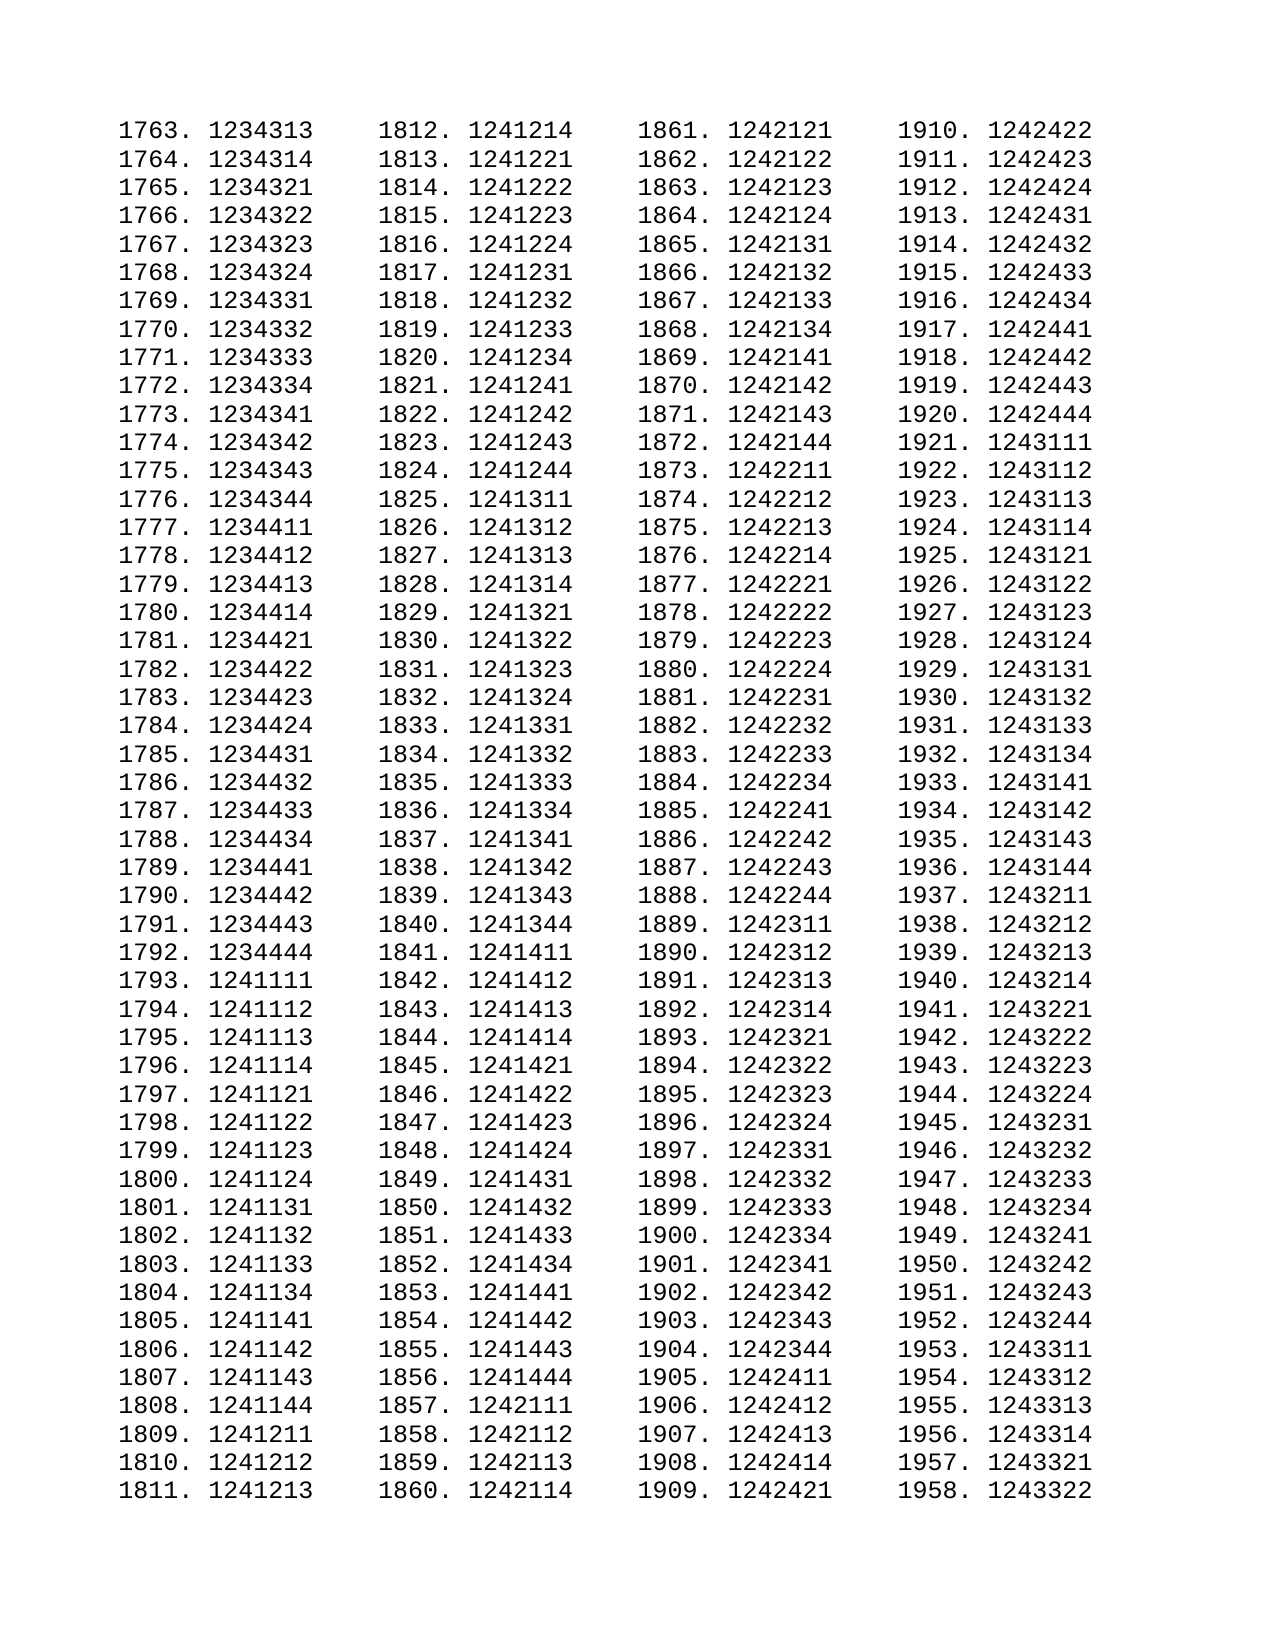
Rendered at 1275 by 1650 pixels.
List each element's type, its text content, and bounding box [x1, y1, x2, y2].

text 1941. 1243221 [897, 996, 1157, 1025]
text 1877. 1242221 [637, 571, 897, 600]
text 1840. 1241344 [378, 911, 637, 940]
text 1864. 1242124 [637, 203, 897, 231]
text 1816. 1241224 [378, 231, 637, 260]
text 1898. 1242332 [637, 1166, 897, 1195]
text 1765. 1234321 [118, 175, 378, 203]
text 1794. 1241112 [118, 996, 378, 1025]
text 1936. 1243144 [897, 855, 1157, 883]
text 1893. 1242321 [637, 1025, 897, 1053]
text 1917. 1242441 [897, 316, 1157, 345]
text 1813. 1241221 [378, 146, 637, 175]
text 1905. 1242411 [637, 1365, 897, 1393]
text 1863. 1242123 [637, 175, 897, 203]
text 1873. 1242211 [637, 458, 897, 486]
text 1854. 1241442 [378, 1308, 637, 1336]
text 1814. 1241222 [378, 175, 637, 203]
text 1788. 1234434 [118, 826, 378, 855]
text 1884. 1242234 [637, 770, 897, 798]
text 1767. 1234323 [118, 231, 378, 260]
text 1895. 1242323 [637, 1081, 897, 1110]
text 1939. 1243213 [897, 940, 1157, 968]
text 1786. 1234432 [118, 770, 378, 798]
text 1805. 1241141 [118, 1308, 378, 1336]
text 1811. 1241213 [118, 1478, 378, 1506]
text 1951. 1243243 [897, 1280, 1157, 1308]
text 1942. 1243222 [897, 1025, 1157, 1053]
text 1789. 1234441 [118, 855, 378, 883]
text 1904. 1242344 [637, 1336, 897, 1365]
text 1800. 1241124 [118, 1166, 378, 1195]
text 1867. 1242133 [637, 288, 897, 316]
text 1945. 1243231 [897, 1110, 1157, 1138]
text 1911. 1242423 [897, 146, 1157, 175]
text 1769. 1234331 [118, 288, 378, 316]
text 1910. 1242422 [897, 118, 1157, 146]
text 1924. 1243114 [897, 515, 1157, 543]
text 1922. 1243112 [897, 458, 1157, 486]
text 1892. 1242314 [637, 996, 897, 1025]
text 1850. 1241432 [378, 1195, 637, 1223]
text 1778. 1234412 [118, 543, 378, 571]
text 1872. 1242144 [637, 430, 897, 458]
text 1820. 1241234 [378, 345, 637, 373]
text 1925. 1243121 [897, 543, 1157, 571]
text 1845. 1241421 [378, 1053, 637, 1081]
text 1889. 1242311 [637, 911, 897, 940]
text 1914. 1242432 [897, 231, 1157, 260]
text 1938. 1243212 [897, 911, 1157, 940]
text 1908. 1242414 [637, 1450, 897, 1478]
text 1771. 1234333 [118, 345, 378, 373]
text 1950. 1243242 [897, 1251, 1157, 1280]
text 1943. 1243223 [897, 1053, 1157, 1081]
text 1784. 1234424 [118, 713, 378, 741]
text 1958. 1243322 [897, 1478, 1157, 1506]
text 1885. 1242241 [637, 798, 897, 826]
text 1841. 1241411 [378, 940, 637, 968]
text 1912. 1242424 [897, 175, 1157, 203]
text 1954. 1243312 [897, 1365, 1157, 1393]
text 1957. 1243321 [897, 1450, 1157, 1478]
text 1847. 1241423 [378, 1110, 637, 1138]
text 1870. 1242142 [637, 373, 897, 401]
text 1876. 1242214 [637, 543, 897, 571]
text 1853. 1241441 [378, 1280, 637, 1308]
text 1916. 1242434 [897, 288, 1157, 316]
text 1826. 1241312 [378, 515, 637, 543]
text 1871. 1242143 [637, 401, 897, 430]
text 1803. 1241133 [118, 1251, 378, 1280]
text 1802. 1241132 [118, 1223, 378, 1251]
text 1948. 1243234 [897, 1195, 1157, 1223]
text 1913. 1242431 [897, 203, 1157, 231]
text 1821. 1241241 [378, 373, 637, 401]
text 1902. 1242342 [637, 1280, 897, 1308]
text 1907. 1242413 [637, 1421, 897, 1450]
text 1879. 1242223 [637, 628, 897, 656]
text 1883. 1242233 [637, 741, 897, 770]
text 1773. 1234341 [118, 401, 378, 430]
text 1827. 1241313 [378, 543, 637, 571]
text 1919. 1242443 [897, 373, 1157, 401]
text 1940. 1243214 [897, 968, 1157, 996]
text 1783. 1234423 [118, 685, 378, 713]
text 1862. 1242122 [637, 146, 897, 175]
text 1878. 1242222 [637, 600, 897, 628]
text 1866. 1242132 [637, 260, 897, 288]
text 1807. 1241143 [118, 1365, 378, 1393]
text 1946. 1243232 [897, 1138, 1157, 1166]
text 1920. 1242444 [897, 401, 1157, 430]
text 1861. 1242121 [637, 118, 897, 146]
text 1887. 1242243 [637, 855, 897, 883]
text 1953. 1243311 [897, 1336, 1157, 1365]
text 1880. 1242224 [637, 656, 897, 685]
text 1915. 1242433 [897, 260, 1157, 288]
text 1947. 1243233 [897, 1166, 1157, 1195]
text 1801. 1241131 [118, 1195, 378, 1223]
text 1797. 1241121 [118, 1081, 378, 1110]
text 1890. 1242312 [637, 940, 897, 968]
text 1875. 1242213 [637, 515, 897, 543]
text 1810. 1241212 [118, 1450, 378, 1478]
text 1763. 1234313 [118, 118, 378, 146]
text 1888. 1242244 [637, 883, 897, 911]
text 1921. 1243111 [897, 430, 1157, 458]
text 1818. 1241232 [378, 288, 637, 316]
text 1928. 1243124 [897, 628, 1157, 656]
text 1806. 1241142 [118, 1336, 378, 1365]
text 1894. 1242322 [637, 1053, 897, 1081]
text 1896. 1242324 [637, 1110, 897, 1138]
text 1839. 1241343 [378, 883, 637, 911]
text 1900. 1242334 [637, 1223, 897, 1251]
text 1828. 1241314 [378, 571, 637, 600]
text 1776. 1234344 [118, 486, 378, 515]
text 1881. 1242231 [637, 685, 897, 713]
text 1817. 1241231 [378, 260, 637, 288]
text 1874. 1242212 [637, 486, 897, 515]
text 1791. 1234443 [118, 911, 378, 940]
text 1796. 1241114 [118, 1053, 378, 1081]
text 1781. 1234421 [118, 628, 378, 656]
text 1831. 1241323 [378, 656, 637, 685]
text 1857. 1242111 [378, 1393, 637, 1421]
text 1846. 1241422 [378, 1081, 637, 1110]
text 1849. 1241431 [378, 1166, 637, 1195]
text 1860. 1242114 [378, 1478, 637, 1506]
text 1825. 1241311 [378, 486, 637, 515]
text 1899. 1242333 [637, 1195, 897, 1223]
text 1934. 1243142 [897, 798, 1157, 826]
text 1944. 1243224 [897, 1081, 1157, 1110]
text 1836. 1241334 [378, 798, 637, 826]
text 1935. 1243143 [897, 826, 1157, 855]
text 1777. 1234411 [118, 515, 378, 543]
text 1851. 1241433 [378, 1223, 637, 1251]
text 1835. 1241333 [378, 770, 637, 798]
text 1909. 1242421 [637, 1478, 897, 1506]
text 1933. 1243141 [897, 770, 1157, 798]
text 1852. 1241434 [378, 1251, 637, 1280]
text 1774. 1234342 [118, 430, 378, 458]
text 1838. 1241342 [378, 855, 637, 883]
text 1829. 1241321 [378, 600, 637, 628]
text 1865. 1242131 [637, 231, 897, 260]
text 1832. 1241324 [378, 685, 637, 713]
text 1858. 1242112 [378, 1421, 637, 1450]
text 1809. 1241211 [118, 1421, 378, 1450]
text 1918. 1242442 [897, 345, 1157, 373]
text 1779. 1234413 [118, 571, 378, 600]
text 1834. 1241332 [378, 741, 637, 770]
text 1926. 1243122 [897, 571, 1157, 600]
text 1859. 1242113 [378, 1450, 637, 1478]
text 1837. 1241341 [378, 826, 637, 855]
text 1819. 1241233 [378, 316, 637, 345]
text 1768. 1234324 [118, 260, 378, 288]
text 1886. 1242242 [637, 826, 897, 855]
text 1856. 1241444 [378, 1365, 637, 1393]
text 1848. 1241424 [378, 1138, 637, 1166]
text 1824. 1241244 [378, 458, 637, 486]
text 1823. 1241243 [378, 430, 637, 458]
text 1799. 1241123 [118, 1138, 378, 1166]
text 1952. 1243244 [897, 1308, 1157, 1336]
text 1787. 1234433 [118, 798, 378, 826]
text 1891. 1242313 [637, 968, 897, 996]
text 1798. 1241122 [118, 1110, 378, 1138]
text 1932. 1243134 [897, 741, 1157, 770]
text 1792. 1234444 [118, 940, 378, 968]
text 1956. 1243314 [897, 1421, 1157, 1450]
text 1815. 1241223 [378, 203, 637, 231]
text 1795. 1241113 [118, 1025, 378, 1053]
text 1830. 1241322 [378, 628, 637, 656]
text 1929. 1243131 [897, 656, 1157, 685]
text 1927. 1243123 [897, 600, 1157, 628]
text 1785. 1234431 [118, 741, 378, 770]
text 1780. 1234414 [118, 600, 378, 628]
text 1843. 1241413 [378, 996, 637, 1025]
text 1937. 1243211 [897, 883, 1157, 911]
text 1766. 1234322 [118, 203, 378, 231]
text 1804. 1241134 [118, 1280, 378, 1308]
text 1906. 1242412 [637, 1393, 897, 1421]
text 1833. 1241331 [378, 713, 637, 741]
text 1901. 1242341 [637, 1251, 897, 1280]
text 1869. 1242141 [637, 345, 897, 373]
text 1903. 1242343 [637, 1308, 897, 1336]
text 1772. 1234334 [118, 373, 378, 401]
text 1808. 1241144 [118, 1393, 378, 1421]
text 1855. 1241443 [378, 1336, 637, 1365]
text 1812. 1241214 [378, 118, 637, 146]
text 1770. 1234332 [118, 316, 378, 345]
text 1931. 1243133 [897, 713, 1157, 741]
text 1923. 1243113 [897, 486, 1157, 515]
text 1897. 1242331 [637, 1138, 897, 1166]
text 1775. 1234343 [118, 458, 378, 486]
text 1793. 1241111 [118, 968, 378, 996]
text 1844. 1241414 [378, 1025, 637, 1053]
text 1764. 1234314 [118, 146, 378, 175]
text 1822. 1241242 [378, 401, 637, 430]
text 1842. 1241412 [378, 968, 637, 996]
text 1930. 1243132 [897, 685, 1157, 713]
text 1782. 1234422 [118, 656, 378, 685]
text 1882. 1242232 [637, 713, 897, 741]
text 1790. 1234442 [118, 883, 378, 911]
text 1955. 1243313 [897, 1393, 1157, 1421]
text 1949. 1243241 [897, 1223, 1157, 1251]
text 1868. 1242134 [637, 316, 897, 345]
